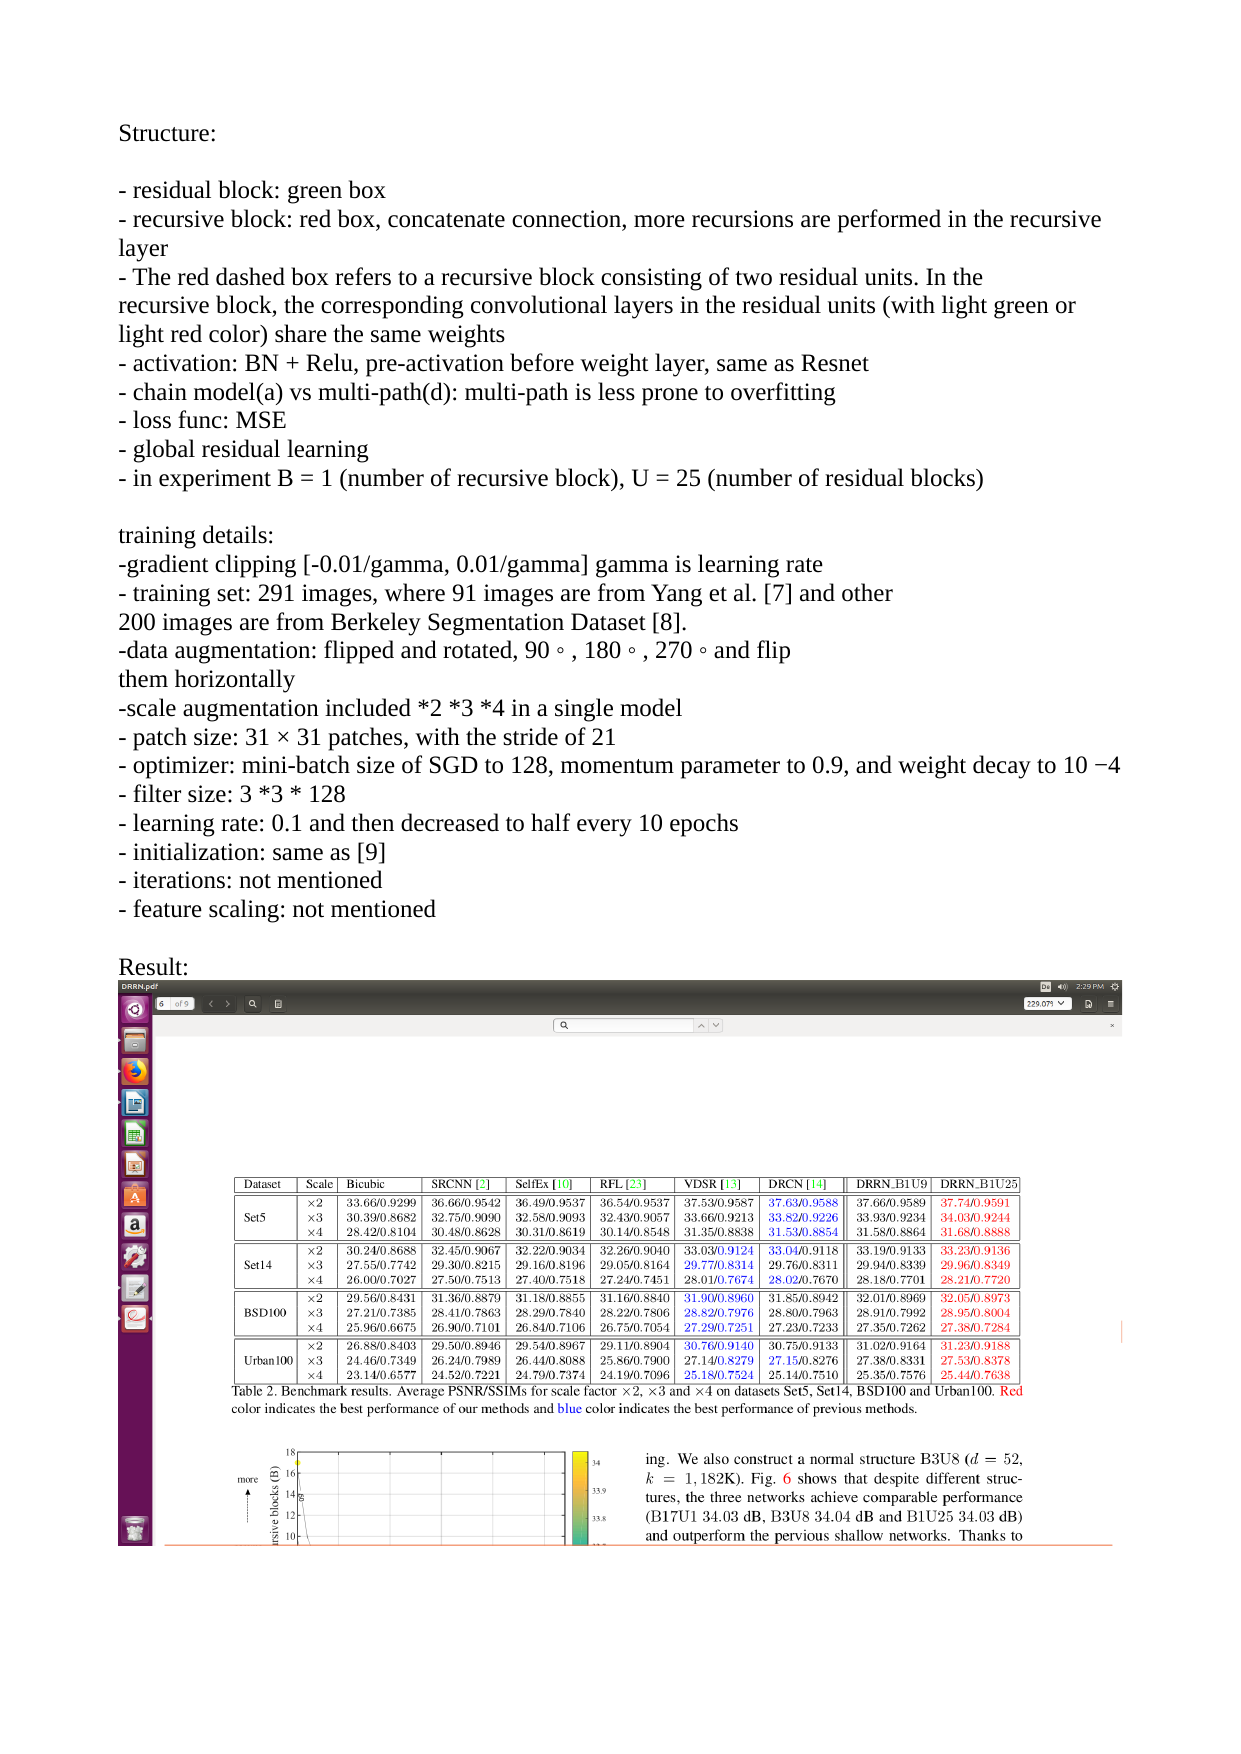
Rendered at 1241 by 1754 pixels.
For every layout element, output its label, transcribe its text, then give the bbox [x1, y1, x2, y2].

text -data augmentation: flipped and rotated, 90 ◦ , 180 ◦ , 270 ◦ and flip [118, 636, 1122, 664]
text - learning rate: 0.1 and then decreased to half every 10 epochs [118, 808, 1122, 837]
text - chain model(a) vs multi-path(d): multi-path is less prone to overfitting [118, 377, 1122, 406]
text recursive block, the corresponding convolutional layers in the residual units (with light green or light red color) share the same weights [118, 291, 1122, 348]
text Result: [118, 952, 1122, 980]
picture [118, 980, 1123, 1546]
text - residual block: green box [118, 176, 1122, 204]
text - The red dashed box refers to a recursive block consisting of two residual units. In the [118, 262, 1122, 291]
text - filter size: 3 *3 * 128 [118, 779, 1122, 808]
text - patch size: 31 × 31 patches, with the stride of 21 [118, 722, 1122, 751]
text - recursive block: red box, concatenate connection, more recursions are performed in the recursive layer [118, 204, 1122, 262]
text - optimizer: mini-batch size of SGD to 128, momentum parameter to 0.9, and weight decay to 10 −4 [118, 751, 1122, 779]
text - activation: BN + Relu, pre-activation before weight layer, same as Resnet [118, 348, 1122, 377]
text them horizontally [118, 664, 1122, 693]
text training details: [118, 521, 1122, 549]
text -scale augmentation included *2 *3 *4 in a single model [118, 693, 1122, 722]
text 200 images are from Berkeley Segmentation Dataset [8]. [118, 607, 1122, 636]
text - feature scaling: not mentioned [118, 894, 1122, 923]
text - iterations: not mentioned [118, 866, 1122, 894]
text - loss func: MSE [118, 406, 1122, 434]
text - training set: 291 images, where 91 images are from Yang et al. [7] and other [118, 578, 1122, 607]
text - in experiment B = 1 (number of recursive block), U = 25 (number of residual blocks) [118, 463, 1122, 492]
text - initialization: same as [9] [118, 837, 1122, 866]
text Structure: [118, 118, 1122, 147]
text -gradient clipping [-0.01/gamma, 0.01/gamma] gamma is learning rate [118, 549, 1122, 578]
text - global residual learning [118, 434, 1122, 463]
